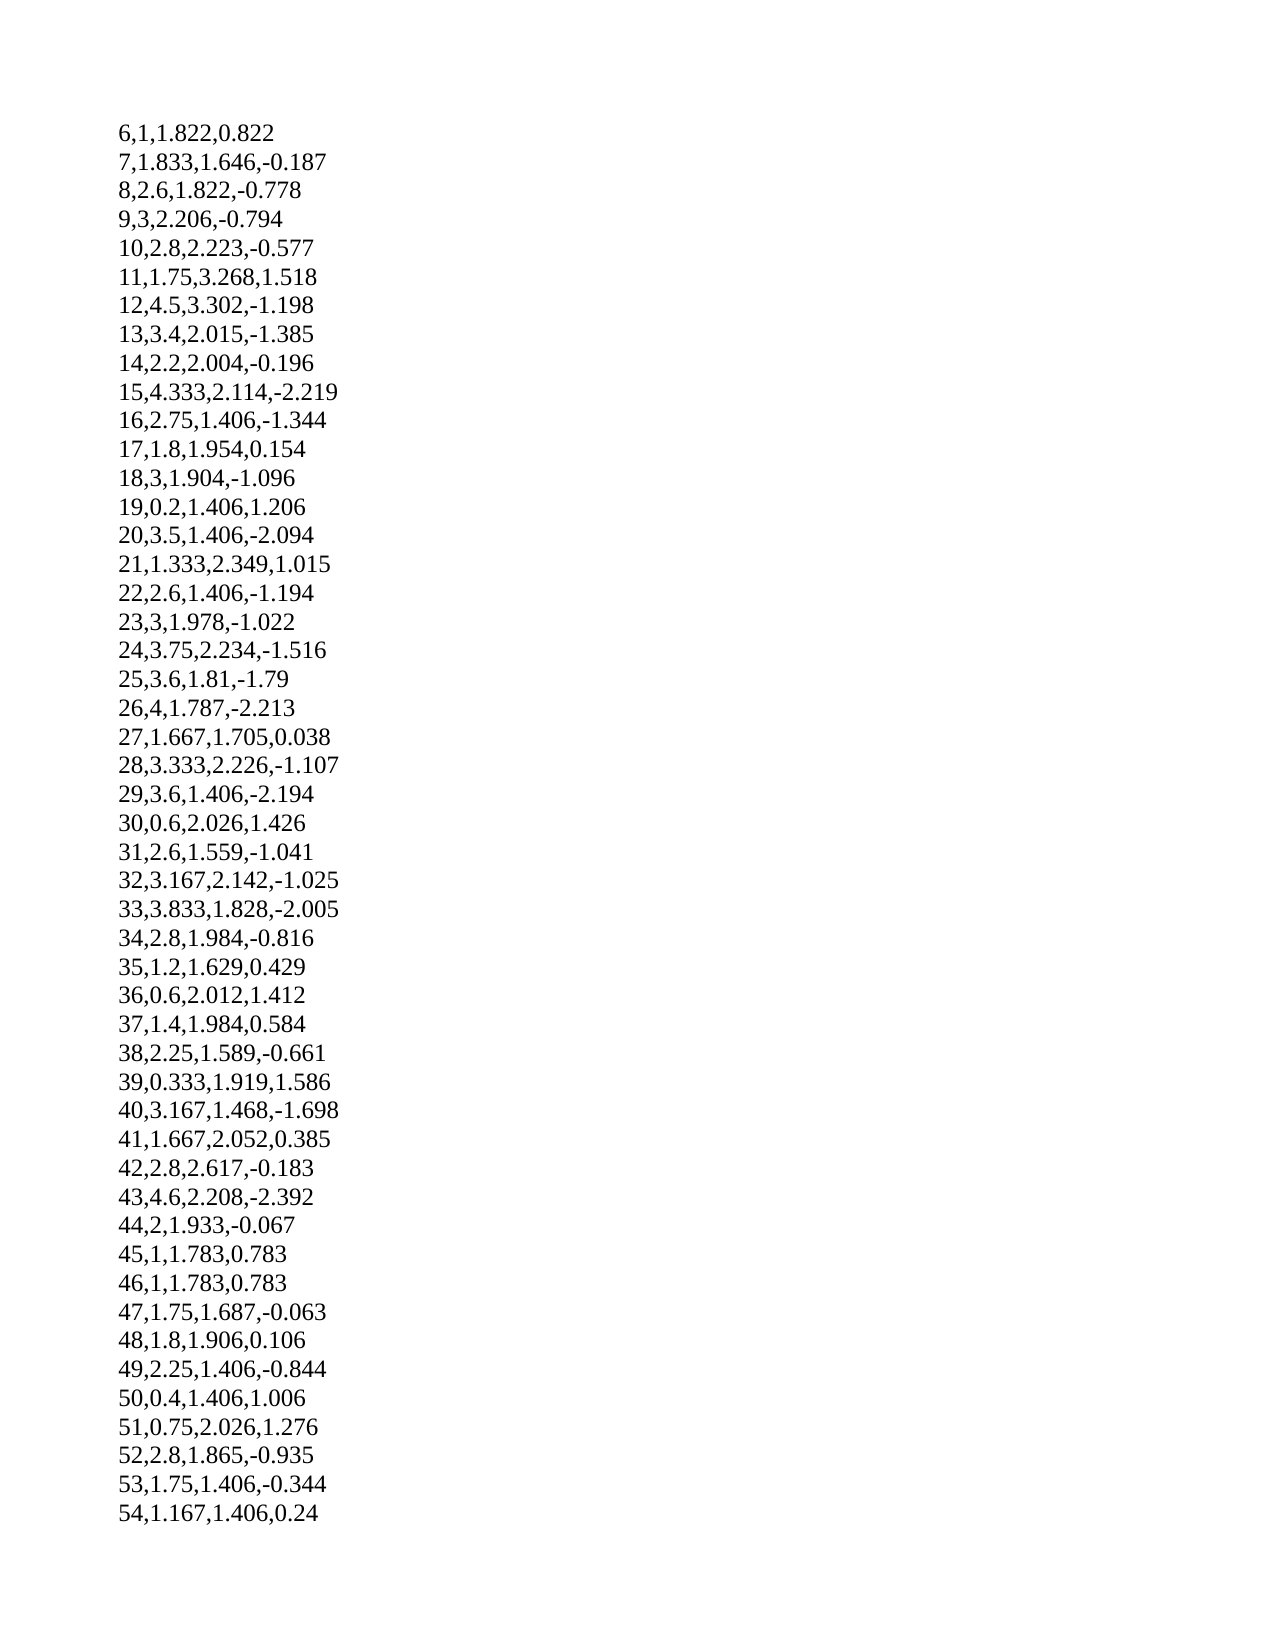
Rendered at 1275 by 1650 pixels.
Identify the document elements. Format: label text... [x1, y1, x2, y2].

text 7,1.833,1.646,-0.187 [118, 147, 1157, 176]
text 49,2.25,1.406,-0.844 [118, 1354, 1157, 1383]
text 22,2.6,1.406,-1.194 [118, 578, 1157, 607]
text 35,1.2,1.629,0.429 [118, 952, 1157, 981]
text 9,3,2.206,-0.794 [118, 204, 1157, 233]
text 39,0.333,1.919,1.586 [118, 1067, 1157, 1096]
text 25,3.6,1.81,-1.79 [118, 664, 1157, 693]
text 12,4.5,3.302,-1.198 [118, 291, 1157, 319]
text 33,3.833,1.828,-2.005 [118, 894, 1157, 923]
text 26,4,1.787,-2.213 [118, 693, 1157, 722]
text 11,1.75,3.268,1.518 [118, 262, 1157, 291]
text 14,2.2,2.004,-0.196 [118, 348, 1157, 377]
text 6,1,1.822,0.822 [118, 118, 1157, 147]
text 44,2,1.933,-0.067 [118, 1211, 1157, 1239]
text 21,1.333,2.349,1.015 [118, 549, 1157, 578]
text 28,3.333,2.226,-1.107 [118, 751, 1157, 779]
text 50,0.4,1.406,1.006 [118, 1383, 1157, 1412]
text 16,2.75,1.406,-1.344 [118, 406, 1157, 434]
text 19,0.2,1.406,1.206 [118, 492, 1157, 521]
text 37,1.4,1.984,0.584 [118, 1009, 1157, 1038]
text 31,2.6,1.559,-1.041 [118, 837, 1157, 866]
text 32,3.167,2.142,-1.025 [118, 866, 1157, 894]
text 53,1.75,1.406,-0.344 [118, 1469, 1157, 1498]
text 18,3,1.904,-1.096 [118, 463, 1157, 492]
text 13,3.4,2.015,-1.385 [118, 319, 1157, 348]
text 36,0.6,2.012,1.412 [118, 981, 1157, 1009]
text 15,4.333,2.114,-2.219 [118, 377, 1157, 406]
text 54,1.167,1.406,0.24 [118, 1498, 1157, 1527]
text 17,1.8,1.954,0.154 [118, 434, 1157, 463]
text 20,3.5,1.406,-2.094 [118, 521, 1157, 549]
text 40,3.167,1.468,-1.698 [118, 1096, 1157, 1124]
text 30,0.6,2.026,1.426 [118, 808, 1157, 837]
text 34,2.8,1.984,-0.816 [118, 923, 1157, 952]
text 27,1.667,1.705,0.038 [118, 722, 1157, 751]
text 24,3.75,2.234,-1.516 [118, 636, 1157, 664]
text 29,3.6,1.406,-2.194 [118, 779, 1157, 808]
text 47,1.75,1.687,-0.063 [118, 1297, 1157, 1326]
text 41,1.667,2.052,0.385 [118, 1124, 1157, 1153]
text 42,2.8,2.617,-0.183 [118, 1153, 1157, 1182]
text 45,1,1.783,0.783 [118, 1239, 1157, 1268]
text 51,0.75,2.026,1.276 [118, 1412, 1157, 1441]
text 10,2.8,2.223,-0.577 [118, 233, 1157, 262]
text 38,2.25,1.589,-0.661 [118, 1038, 1157, 1067]
text 48,1.8,1.906,0.106 [118, 1326, 1157, 1354]
text 23,3,1.978,-1.022 [118, 607, 1157, 636]
text 8,2.6,1.822,-0.778 [118, 176, 1157, 204]
text 46,1,1.783,0.783 [118, 1268, 1157, 1297]
text 43,4.6,2.208,-2.392 [118, 1182, 1157, 1211]
text 52,2.8,1.865,-0.935 [118, 1441, 1157, 1469]
